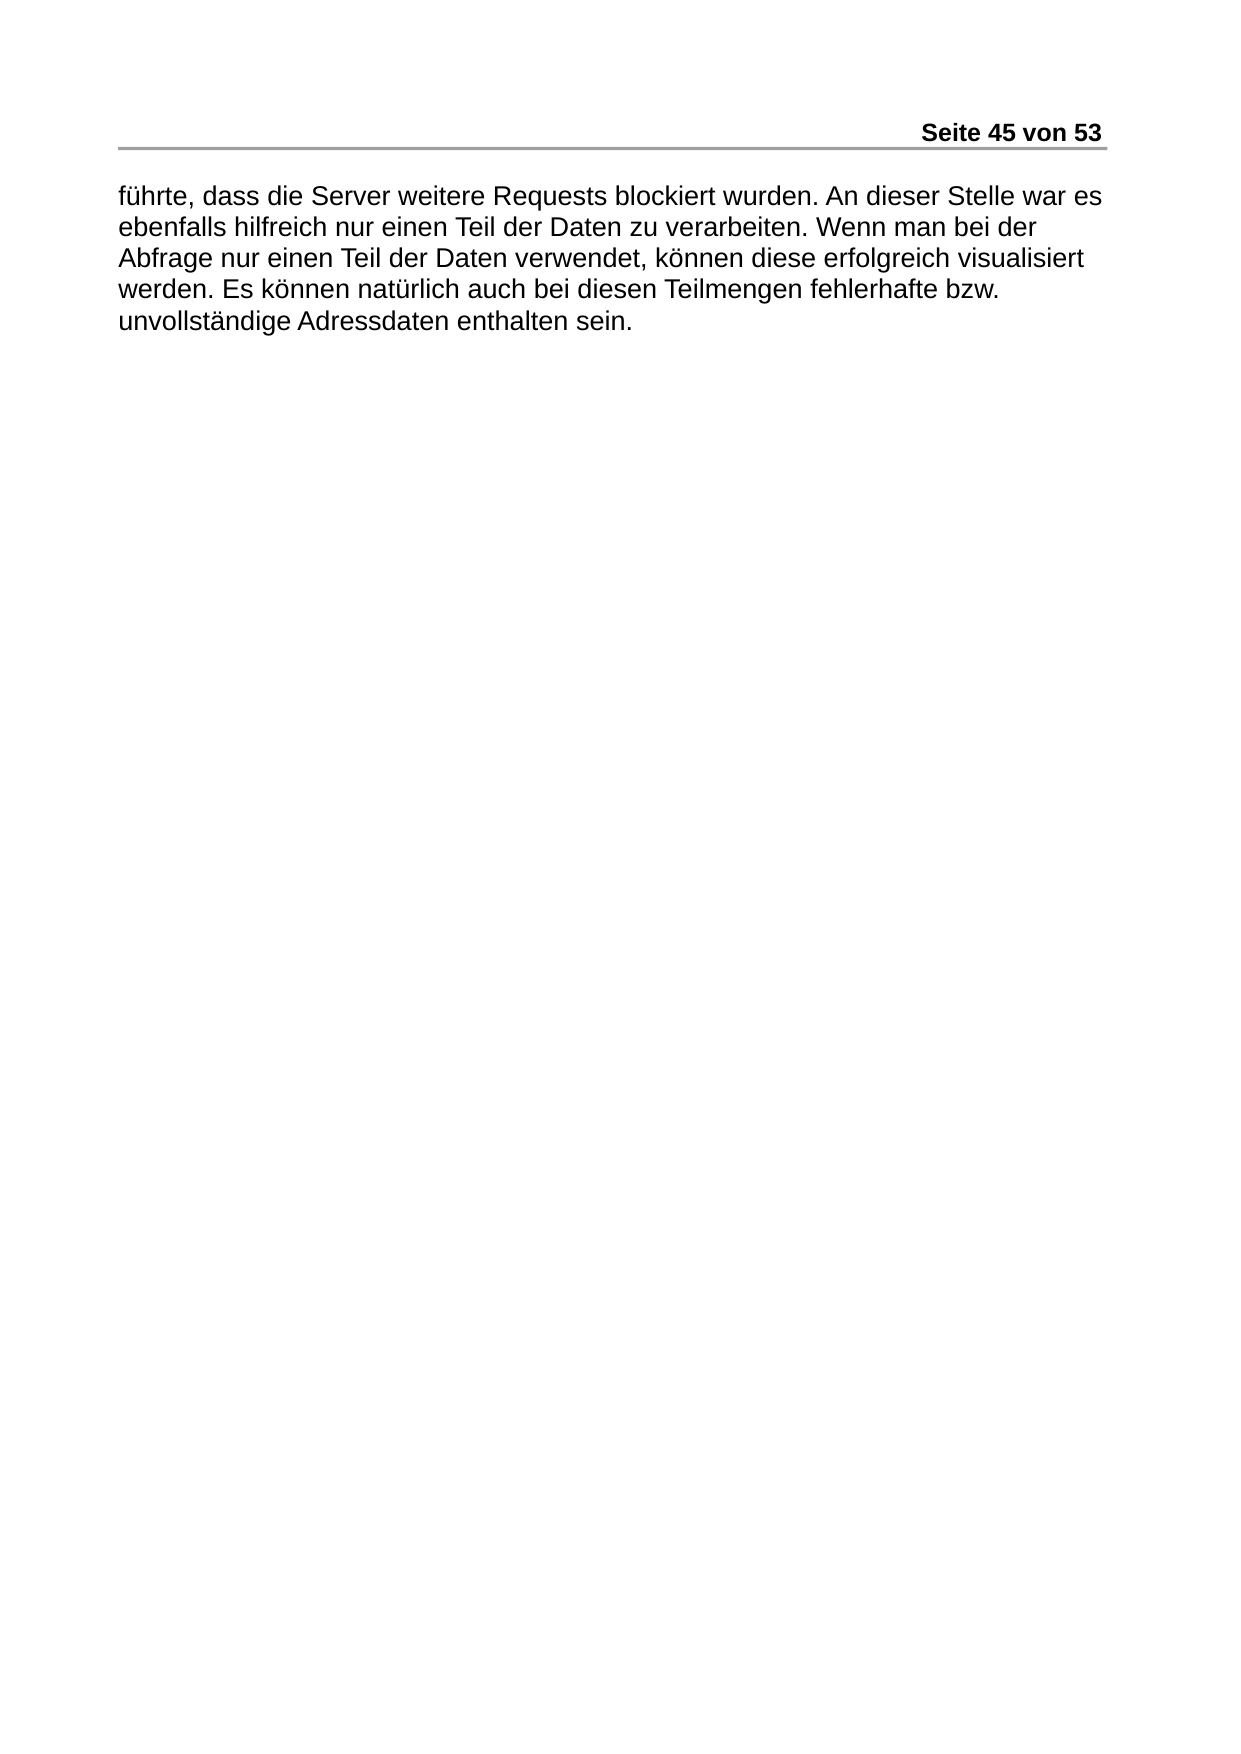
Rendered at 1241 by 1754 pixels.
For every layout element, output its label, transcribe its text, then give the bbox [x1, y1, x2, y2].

text führte, dass die Server weitere Requests blockiert wurden. An dieser Stelle war es ebenfalls hilfreich nur einen Teil der Daten zu verarbeiten. Wenn man bei der Abfrage nur einen Teil der Daten verwendet, können diese erfolgreich visualisiert werden. Es können natürlich auch bei diesen Teilmengen fehlerhafte bzw. unvollständige Adressdaten enthalten sein. [118, 180, 1123, 336]
